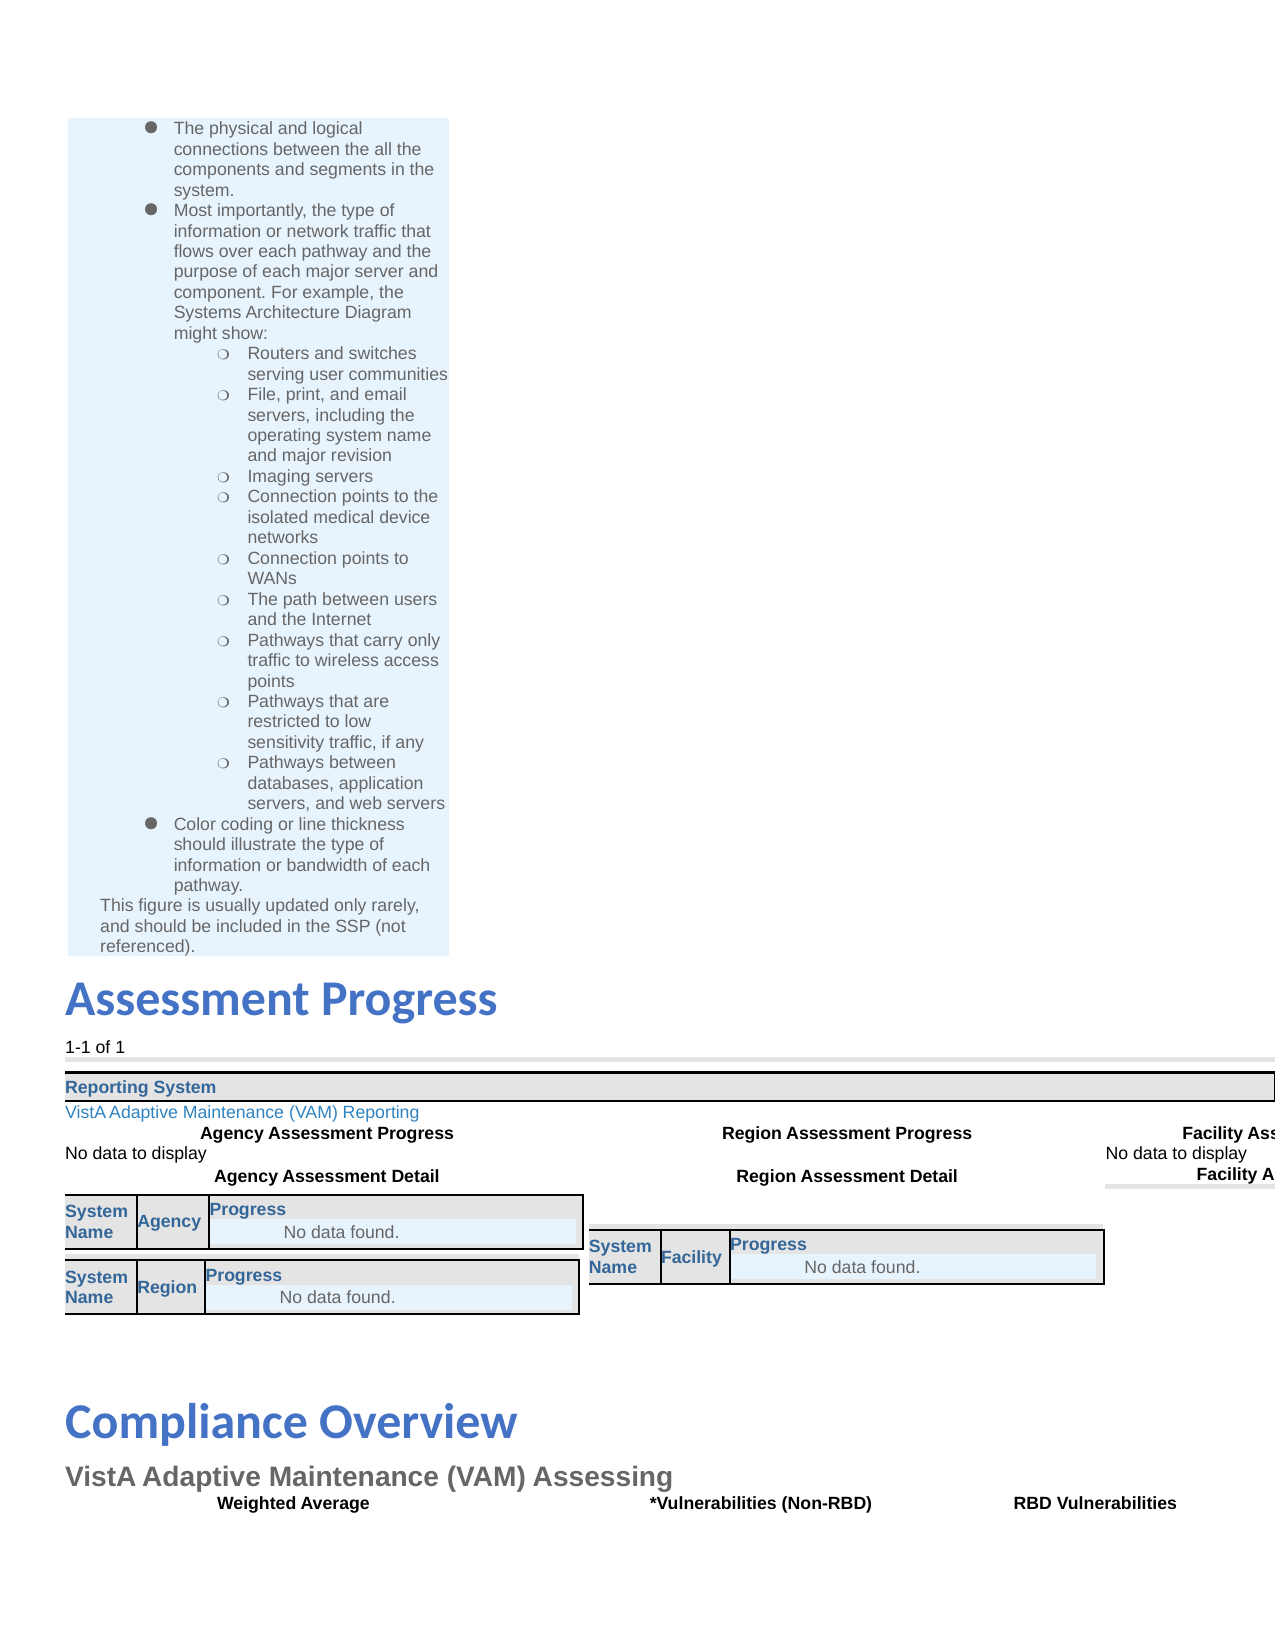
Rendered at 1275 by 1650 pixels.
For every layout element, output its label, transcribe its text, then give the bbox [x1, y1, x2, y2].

table_cell Progress [731, 1231, 1103, 1282]
table_header [1105, 1184, 1275, 1189]
table_cell [65, 962, 1190, 966]
table_header No data found. [283, 1219, 576, 1244]
table_header RBD Vulnerabilities [1000, 1493, 1190, 1513]
table_header [68, 118, 100, 956]
table_header [68, 118, 1190, 962]
table_header System Name [65, 1196, 136, 1247]
table_cell [589, 1143, 1105, 1163]
table_cell Region [138, 1261, 204, 1313]
table_cell Agency Assessment Progress [65, 1123, 589, 1143]
table_cell No data to display [65, 1143, 589, 1163]
table_header No data found. [804, 1254, 1096, 1279]
table_cell Region Assessment Progress [589, 1123, 1105, 1143]
table_cell Progress [206, 1261, 578, 1313]
table_cell [65, 1315, 579, 1320]
table_header [128, 1036, 1275, 1057]
table_cell [747, 1062, 1275, 1067]
table_header Weighted Average [65, 1493, 522, 1513]
table_cell VistA Adaptive Maintenance (VAM) Reporting [65, 1102, 1275, 1123]
text Assessment Progress [65, 966, 1190, 1027]
table_cell [65, 1189, 589, 1320]
text Compliance Overview [65, 1390, 1190, 1451]
table_cell Facility [662, 1231, 729, 1282]
table_cell [65, 1062, 747, 1067]
table_header This figure is a block diagram that shows the overall architecture or design of the network system. It shows the system at a higher level than the Logical Boundaries or Network Systems figures. It is designed to show what types of information flow through the system and the paths the information takes. This figure is usually developed when the system is designed and then rarely updated. This figure should allow a technically proficient reader who is not familiar with the system to understand the purpose and function of the major components and how they interact. This figure should have these major elements: The MAJOR components or segments of the system. All interconnections or interconnection points between the subject system and other systems, including the VA WAN. The physical and logical connections between the all the components and segments in the system. Most importantly, the type of information or network traffic that flows over each pathway and the purpose of each major server and component. For example, the Systems Architecture Diagram might show: Routers and switches serving user communities File, print, and email servers, including the operating system name and major revision Imaging servers Connection points to the isolated medical device networks Connection points to WANs The path between users and the Internet Pathways that carry only traffic to wireless access points Pathways that are restricted to low sensitivity traffic, if any Pathways between databases, application servers, and web servers Color coding or line thickness should illustrate the type of information or bandwidth of each pathway. This figure is usually updated only rarely, and should be included in the SSP (not referenced). [100, 118, 449, 956]
table_header Agency [138, 1196, 208, 1247]
table_cell System Name [65, 1261, 136, 1313]
table_header [206, 1285, 279, 1310]
table_cell System Name [589, 1231, 660, 1282]
table_header No data found. [279, 1285, 572, 1310]
table_header [484, 118, 901, 961]
table_header [731, 1254, 804, 1279]
table_header 1-1 of 1 [65, 1036, 128, 1057]
subtitle VistA Adaptive Maintenance (VAM) Assessing [65, 1460, 1190, 1492]
table_cell Region Assessment Detail [589, 1164, 1105, 1189]
table_cell Agency Assessment Detail [65, 1164, 589, 1189]
table_header Progress [210, 1196, 582, 1247]
table_header [65, 1254, 579, 1259]
table_header [589, 1224, 1103, 1229]
table_cell [589, 1285, 1105, 1320]
table_header [210, 1219, 283, 1244]
table_cell No data to display [1105, 1143, 1275, 1163]
table_header [65, 1067, 1275, 1071]
table_header *Vulnerabilities (Non-RBD) [522, 1493, 1000, 1513]
table_cell [589, 1285, 1103, 1289]
table_cell [68, 957, 453, 961]
table_cell [589, 1189, 1105, 1229]
table_cell [1105, 1189, 1275, 1320]
table_cell [65, 1250, 583, 1320]
table_cell Facility Assessment Progress [1105, 1123, 1275, 1143]
table_cell Facility Assessment Detail [1105, 1164, 1275, 1184]
table_cell [65, 1057, 1275, 1062]
table_header Reporting System [65, 1074, 1274, 1100]
table_header [68, 118, 453, 957]
table_header [453, 118, 484, 961]
